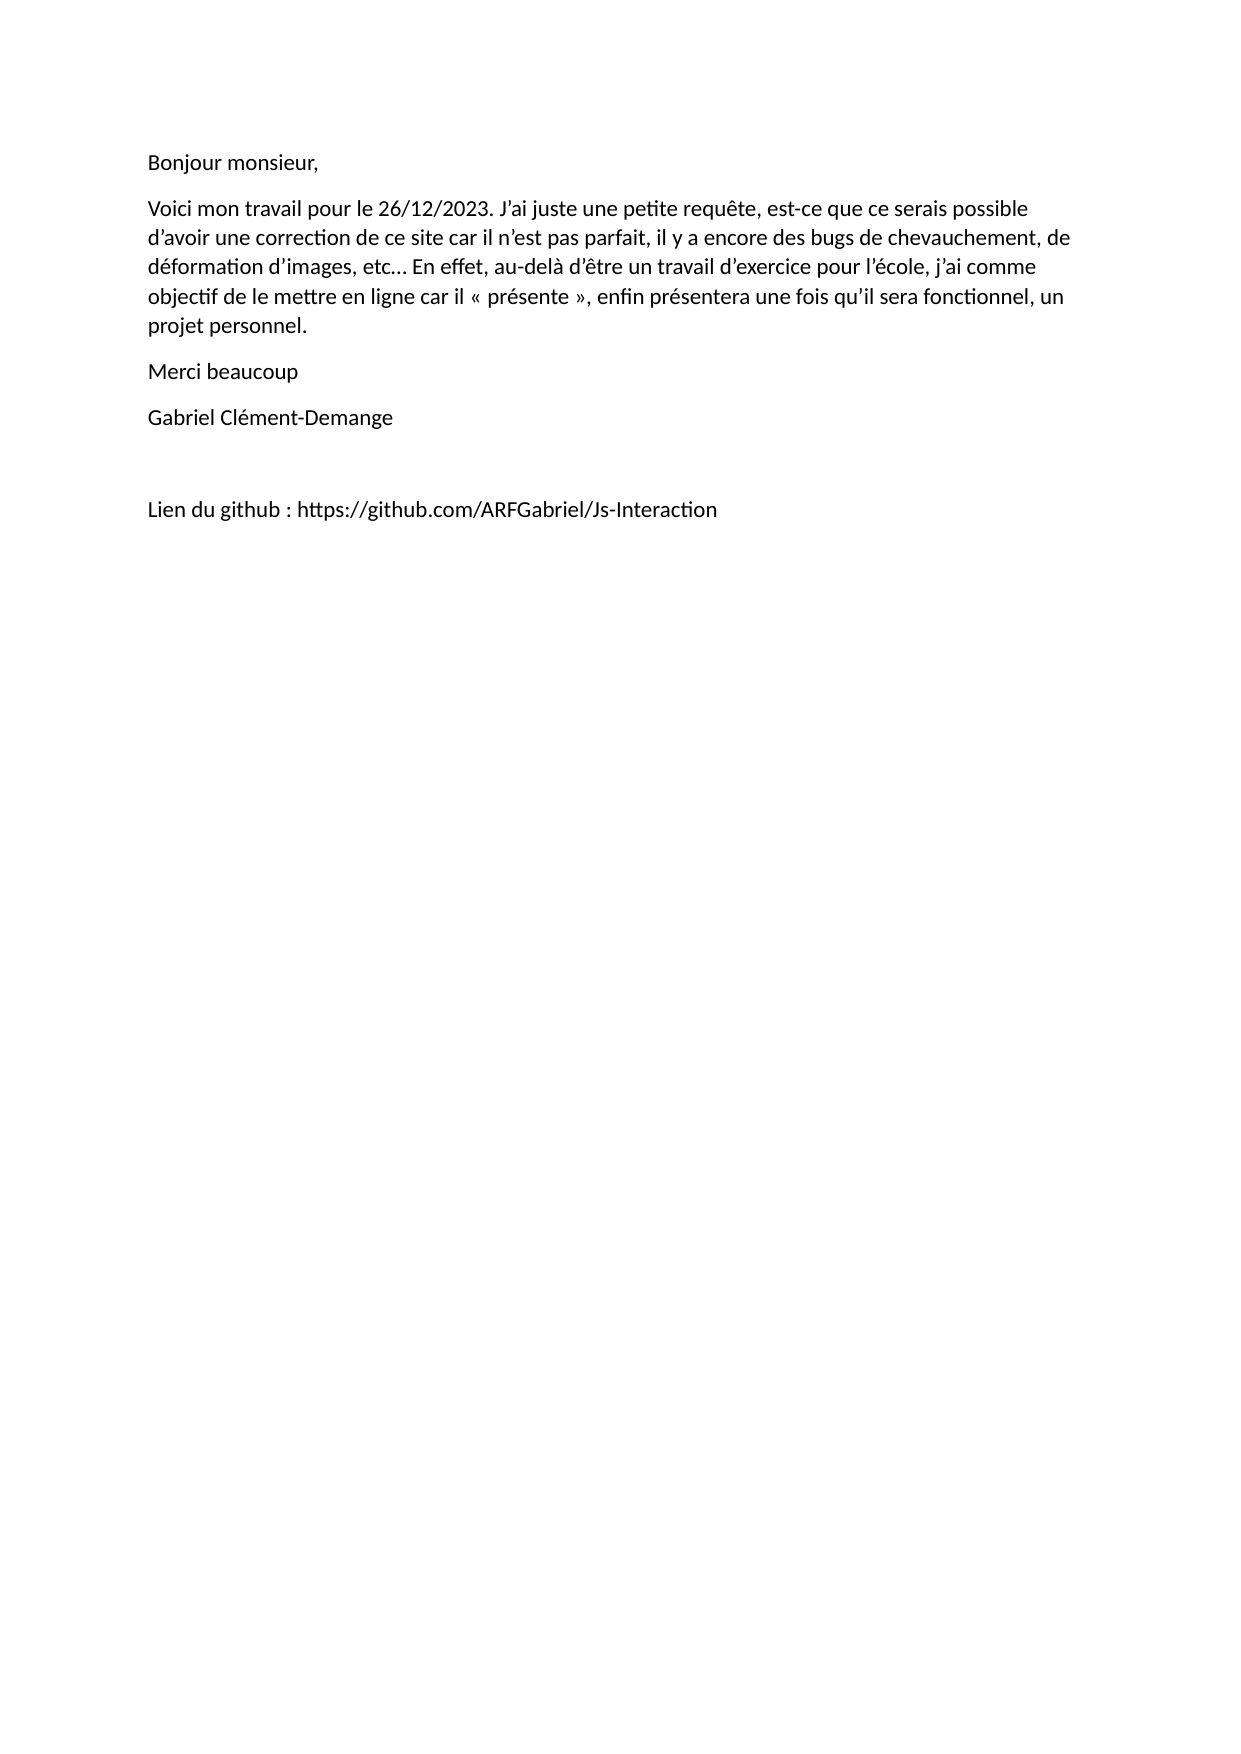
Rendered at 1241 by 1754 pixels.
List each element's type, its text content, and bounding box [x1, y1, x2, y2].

text Merci beaucoup [148, 357, 1093, 385]
text Bonjour monsieur, [148, 148, 1093, 176]
text Voici mon travail pour le 26/12/2023. J’ai juste une petite requête, est-ce que ce serais possible d’avoir une correction de ce site car il n’est pas parfait, il y a encore des bugs de chevauchement, de déformation d’images, etc… En effet, au-delà d’être un travail d’exercice pour l’école, j’ai comme objectif de le mettre en ligne car il « présente », enfin présentera une fois qu’il sera fonctionnel, un projet personnel. [148, 194, 1093, 339]
text Lien du github : https://github.com/ARFGabriel/Js-Interaction [148, 495, 1093, 523]
text Gabriel Clément-Demange [148, 403, 1093, 431]
